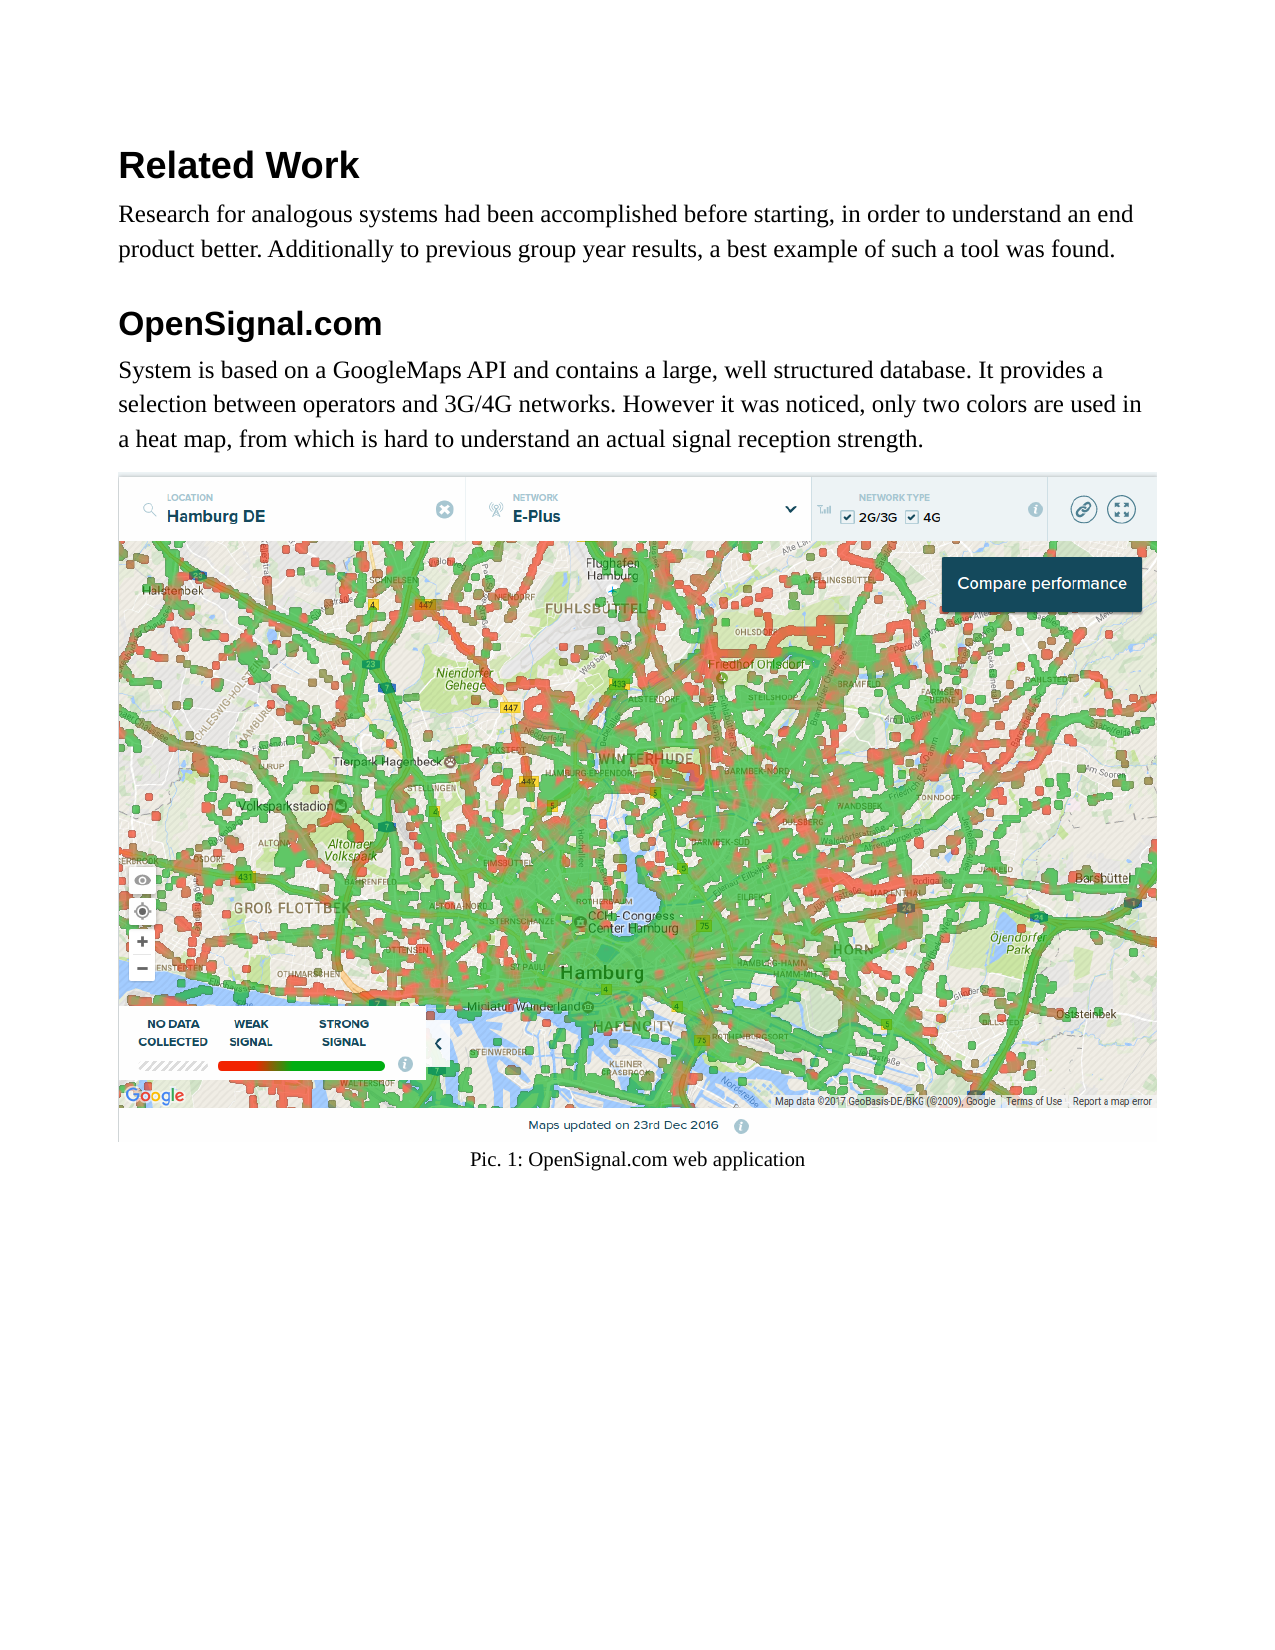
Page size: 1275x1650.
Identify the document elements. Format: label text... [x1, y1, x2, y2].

picture [118, 472, 1157, 1142]
text System is based on a GoogleMaps API and contains a large, well structured database. It provides a selection between operators and 3G/4G networks. However it was noticed, only two colors are used in a heat map, from which is hard to understand an actual signal reception strength. [118, 355, 1157, 452]
subtitle Related Work [118, 143, 1157, 187]
subtitle OpenSignal.com [118, 304, 1157, 342]
text Research for analogous systems had been accomplished before starting, in order to understand an end product better. Additionally to previous group year results, a best example of such a tool was found. [118, 199, 1157, 262]
text Pic. 1: OpenSignal.com web application [118, 1142, 1157, 1171]
